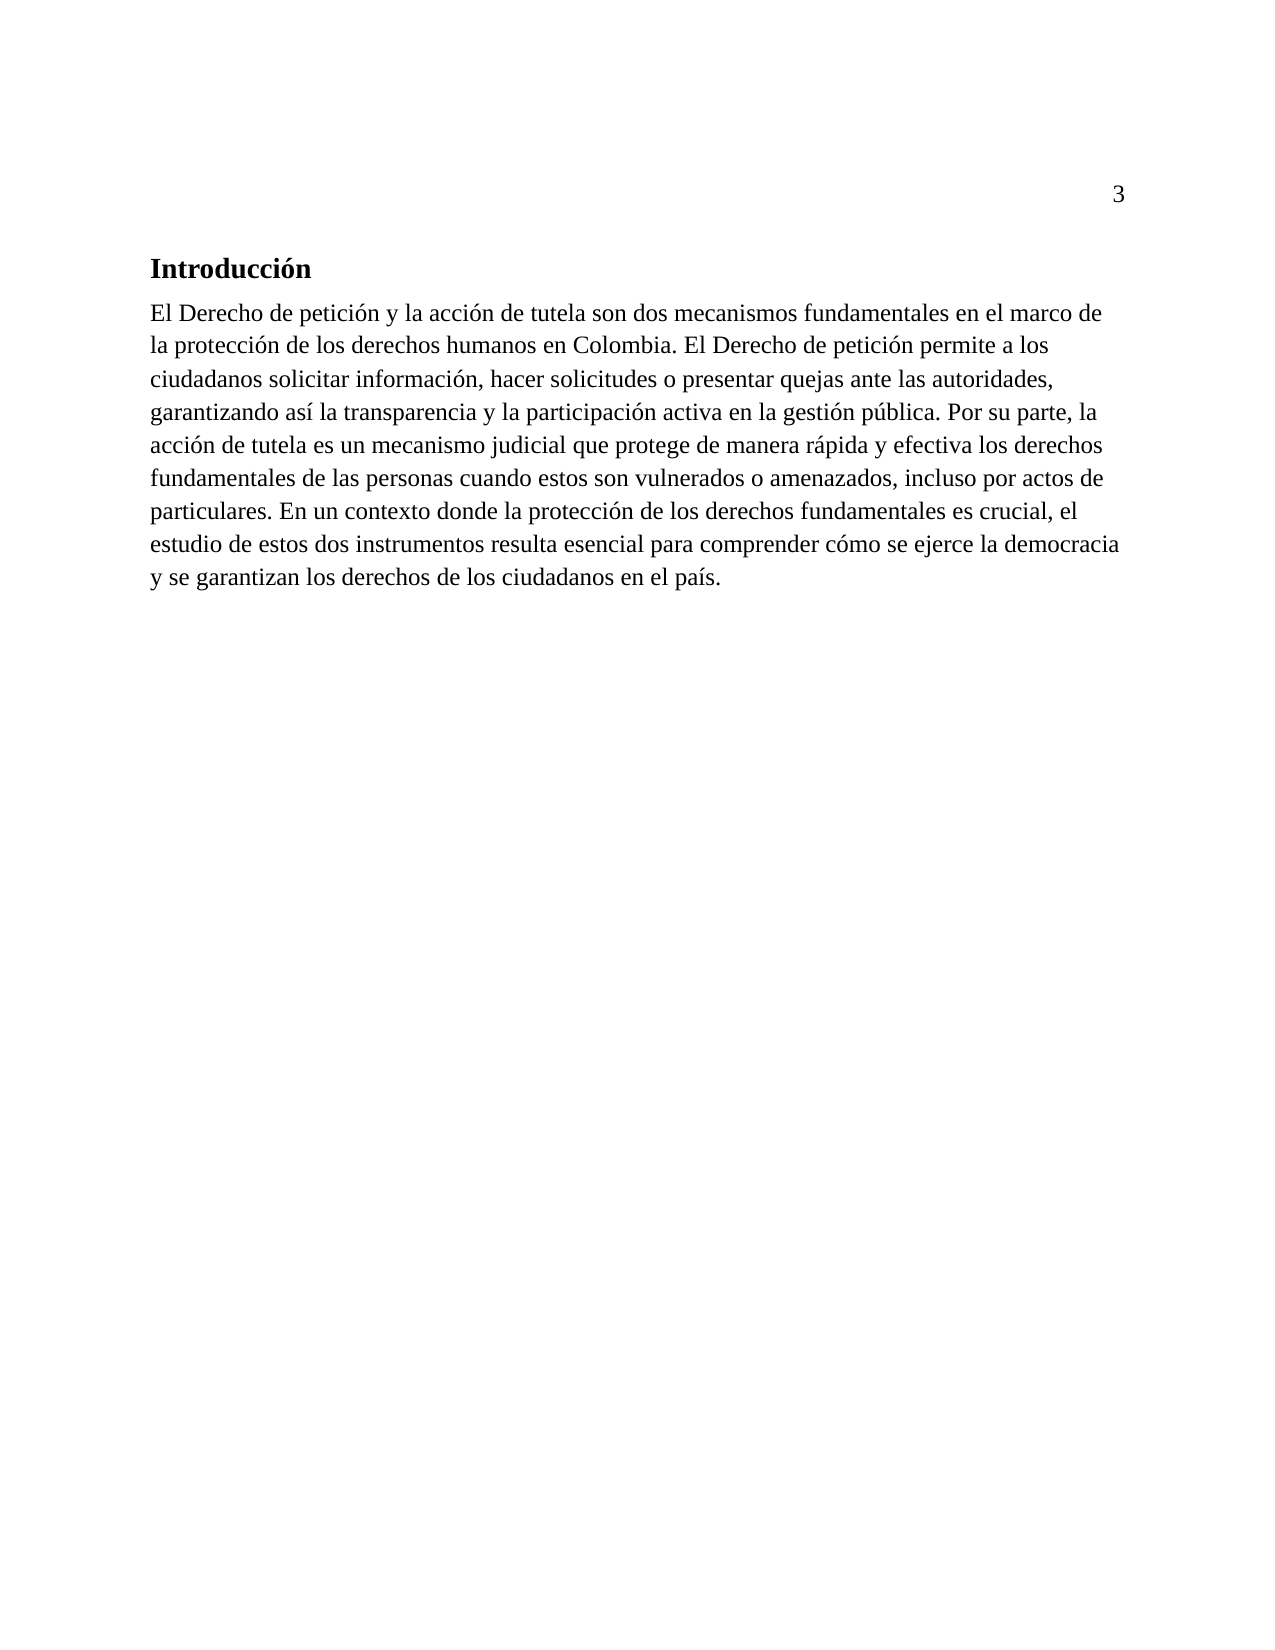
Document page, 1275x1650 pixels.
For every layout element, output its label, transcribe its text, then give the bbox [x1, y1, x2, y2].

subtitle Introducción [150, 252, 1125, 285]
text El Derecho de petición y la acción de tutela son dos mecanismos fundamentales en el marco de la protección de los derechos humanos en Colombia. El Derecho de petición permite a los ciudadanos solicitar información, hacer solicitudes o presentar quejas ante las autoridades, garantizando así la transparencia y la participación activa en la gestión pública. Por su parte, la acción de tutela es un mecanismo judicial que protege de manera rápida y efectiva los derechos fundamentales de las personas cuando estos son vulnerados o amenazados, incluso por actos de particulares. En un contexto donde la protección de los derechos fundamentales es crucial, el estudio de estos dos instrumentos resulta esencial para comprender cómo se ejerce la democracia y se garantizan los derechos de los ciudadanos en el país. [150, 298, 1125, 591]
